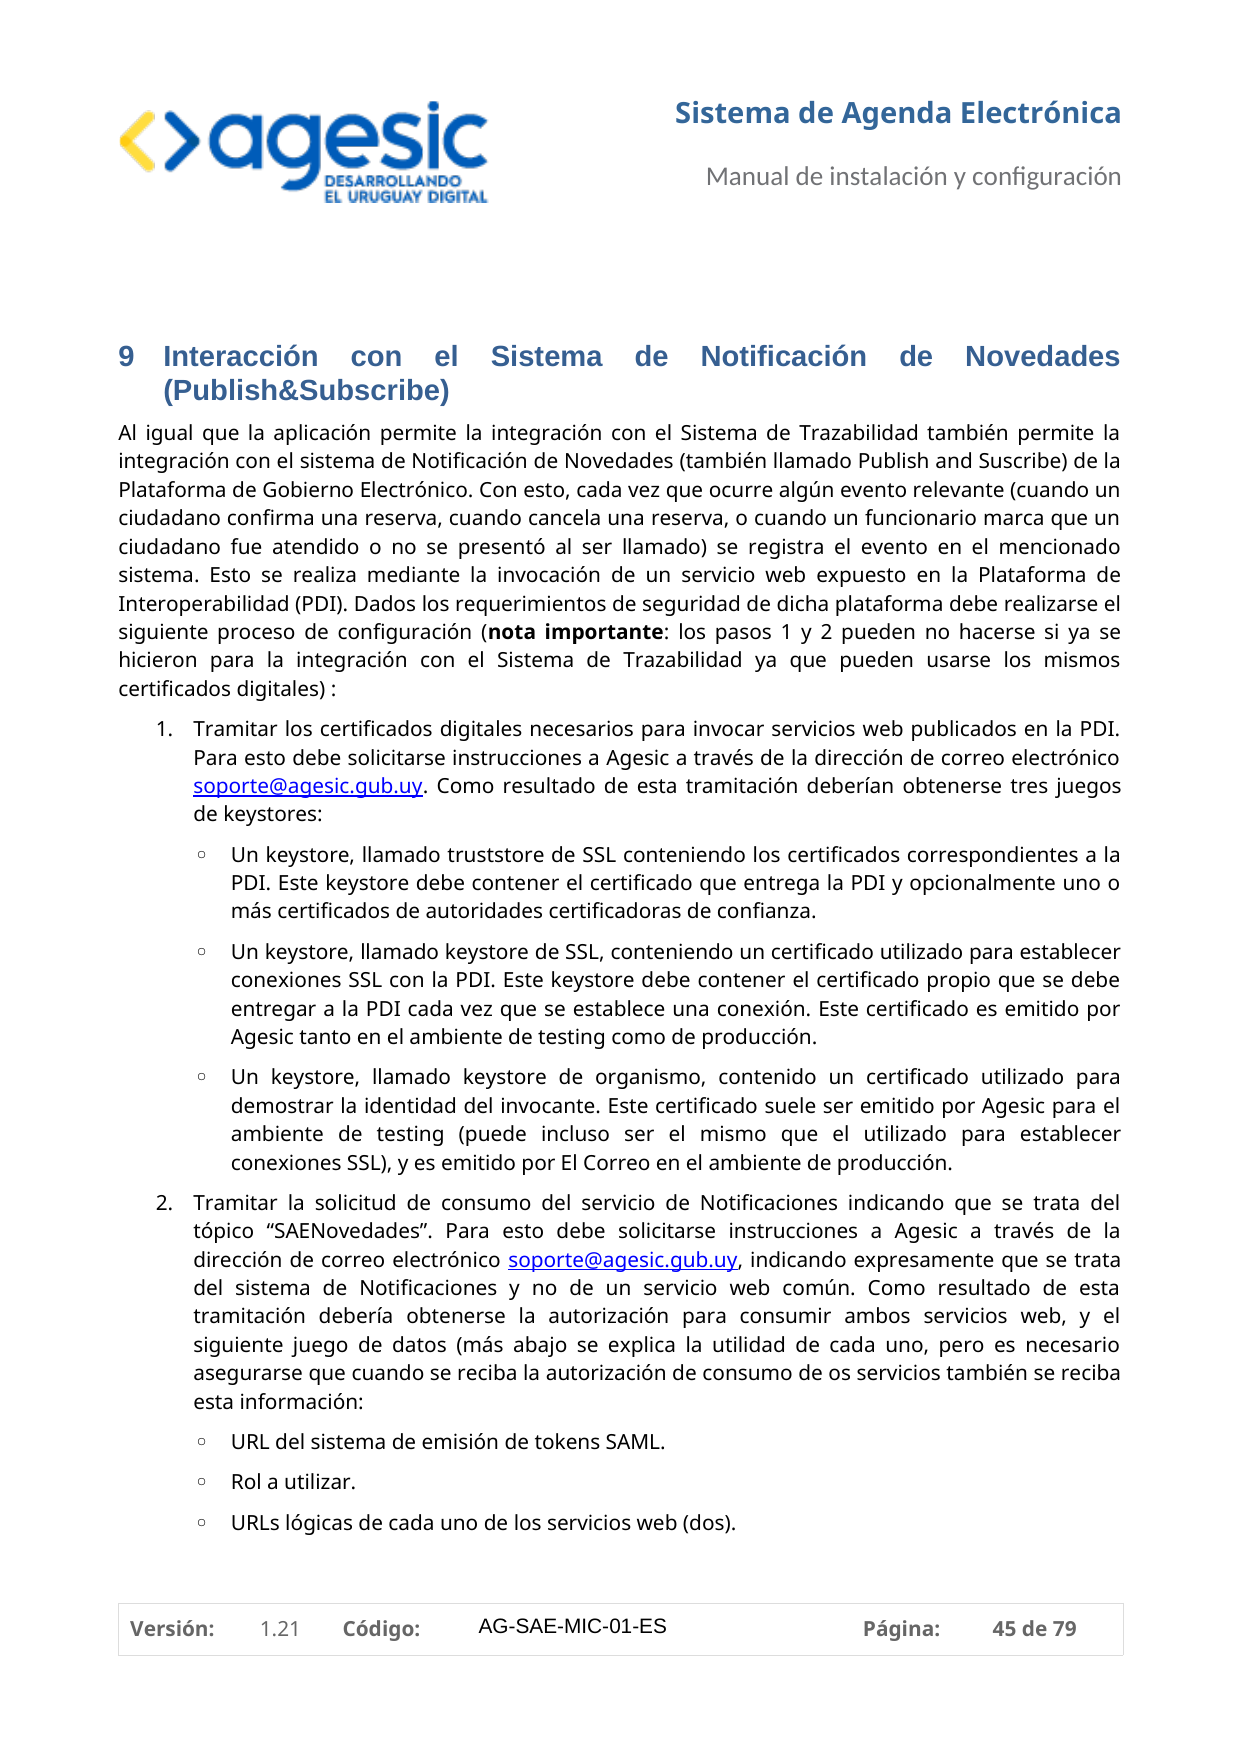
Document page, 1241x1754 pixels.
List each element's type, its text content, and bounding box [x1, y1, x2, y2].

subtitle Interacción con el Sistema de Notificación de Novedades (Publish&Subscribe) [118, 339, 1122, 406]
list Un keystore, llamado truststore de SSL conteniendo los certificados correspondientes a la PDI. Este keystore debe contener el certificado que entrega la PDI y opcionalmente uno o más certificados de autoridades certificadoras de confianza. [193, 840, 1122, 925]
list Rol a utilizar. [193, 1467, 1122, 1496]
list Tramitar los certificados digitales necesarios para invocar servicios web publicados en la PDI. Para esto debe solicitarse instrucciones a Agesic a través de la dirección de correo electrónico soporte@agesic.gub.uy. Como resultado de esta tramitación deberían obtenerse tres juegos de keystores: [156, 714, 1122, 828]
list URL del sistema de emisión de tokens SAML. [193, 1427, 1122, 1456]
list Tramitar la solicitud de consumo del servicio de Notificaciones indicando que se trata del tópico “SAENovedades”. Para esto debe solicitarse instrucciones a Agesic a través de la dirección de correo electrónico soporte@agesic.gub.uy, indicando expresamente que se trata del sistema de Notificaciones y no de un servicio web común. Como resultado de esta tramitación debería obtenerse la autorización para consumir ambos servicios web, y el siguiente juego de datos (más abajo se explica la utilidad de cada uno, pero es necesario asegurarse que cuando se reciba la autorización de consumo de os servicios también se reciba esta información: [156, 1188, 1122, 1415]
text Al igual que la aplicación permite la integración con el Sistema de Trazabilidad también permite la integración con el sistema de Notificación de Novedades (también llamado Publish and Suscribe) de la Plataforma de Gobierno Electrónico. Con esto, cada vez que ocurre algún evento relevante (cuando un ciudadano confirma una reserva, cuando cancela una reserva, o cuando un funcionario marca que un ciudadano fue atendido o no se presentó al ser llamado) se registra el evento en el mencionado sistema. Esto se realiza mediante la invocación de un servicio web expuesto en la Plataforma de Interoperabilidad (PDI). Dados los requerimientos de seguridad de dicha plataforma debe realizarse el siguiente proceso de configuración (nota importante: los pasos 1 y 2 pueden no hacerse si ya se hicieron para la integración con el Sistema de Trazabilidad ya que pueden usarse los mismos certificados digitales) : [118, 418, 1122, 702]
list URLs lógicas de cada uno de los servicios web (dos). [193, 1508, 1122, 1536]
list Un keystore, llamado keystore de organismo, contenido un certificado utilizado para demostrar la identidad del invocante. Este certificado suele ser emitido por Agesic para el ambiente de testing (puede incluso ser el mismo que el utilizado para establecer conexiones SSL), y es emitido por El Correo en el ambiente de producción. [193, 1062, 1122, 1176]
picture [119, 101, 489, 203]
list Un keystore, llamado keystore de SSL, conteniendo un certificado utilizado para establecer conexiones SSL con la PDI. Este keystore debe contener el certificado propio que se debe entregar a la PDI cada vez que se establece una conexión. Este certificado es emitido por Agesic tanto en el ambiente de testing como de producción. [193, 937, 1122, 1051]
